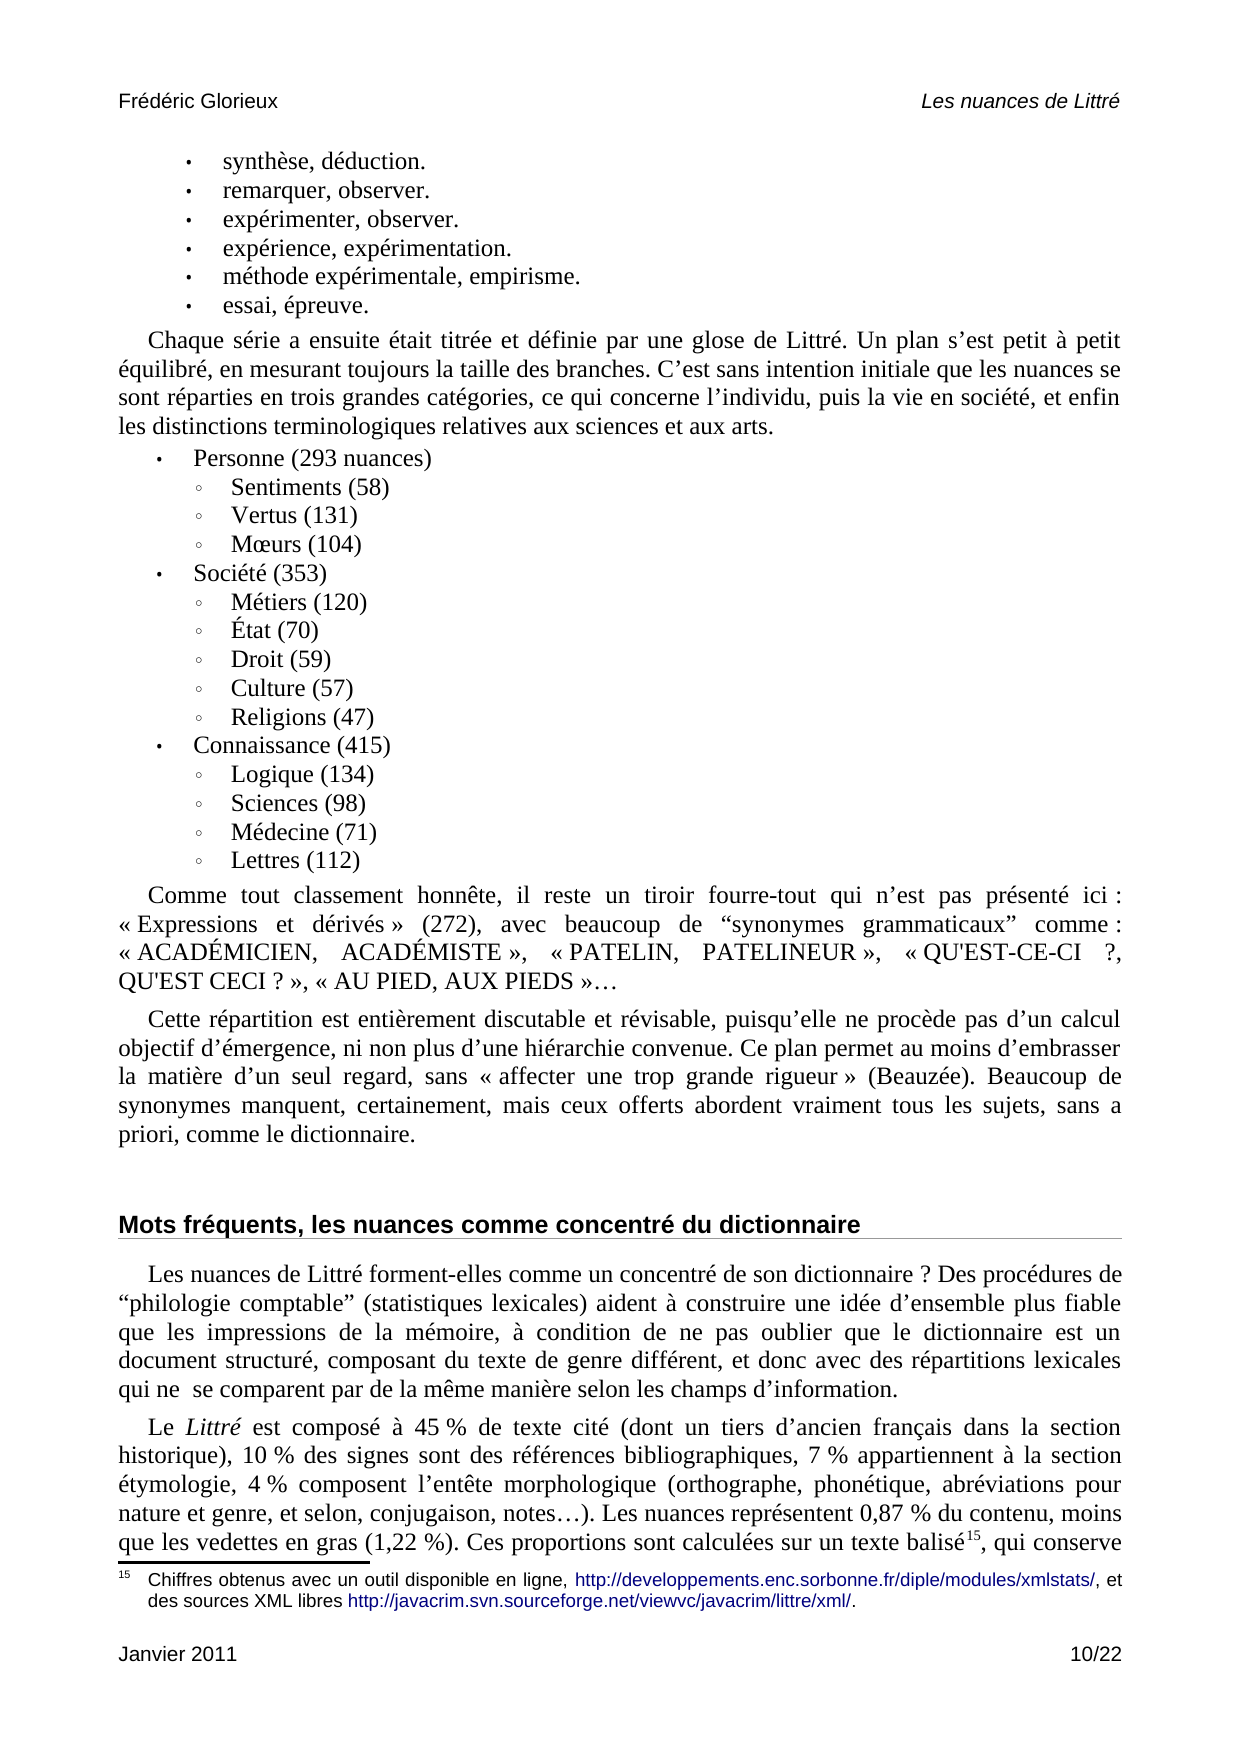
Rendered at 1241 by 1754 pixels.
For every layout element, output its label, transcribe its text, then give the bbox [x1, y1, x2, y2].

list méthode expérimentale, empirisme. [185, 261, 1122, 290]
text Les nuances de Littré forment-elles comme un concentré de son dictionnaire ? Des procédures de “philologie comptable” (statistiques lexicales) aident à construire une idée d’ensemble plus fiable que les impressions de la mémoire, à condition de ne pas oublier que le dictionnaire est un document structuré, composant du texte de genre différent, et donc avec des répartitions lexicales qui ne se comparent par de la même manière selon les champs d’information. [118, 1259, 1122, 1403]
text Le Littré est composé à 45 % de texte cité (dont un tiers d’ancien français dans la section historique), 10 % des signes sont des références bibliographiques, 7 % appartiennent à la section étymologie, 4 % composent l’entête morphologique (orthographe, phonétique, abréviations pour nature et genre, et selon, conjugaison, notes…). Les nuances représentent 0,87 % du contenu, moins que les vedettes en gras (1,22 %). Ces proportions sont calculées sur un texte balisé, qui conserve [118, 1412, 1122, 1556]
list Connaissance (415) [156, 730, 1122, 759]
text Comme tout classement honnête, il reste un tiroir fourre-tout qui n’est pas présenté ici : « Expressions et dérivés » (272), avec beaucoup de “synonymes grammaticaux” comme : « ACADÉMICIEN, ACADÉMISTE », « PATELIN, PATELINEUR », « QU'EST-CE-CI ?, QU'EST CECI ? », « AU PIED, AUX PIEDS »… [118, 880, 1122, 995]
list expérience, expérimentation. [185, 233, 1122, 261]
list État (70) [193, 615, 1122, 644]
text Cette répartition est entièrement discutable et révisable, puisqu’elle ne procède pas d’un calcul objectif d’émergence, ni non plus d’une hiérarchie convenue. Ce plan permet au moins d’embrasser la matière d’un seul regard, sans « affecter une trop grande rigueur » (Beauzée). Beaucoup de synonymes manquent, certainement, mais ceux offerts abordent vraiment tous les sujets, sans a priori, comme le dictionnaire. [118, 1004, 1122, 1148]
text Chaque série a ensuite était titrée et définie par une glose de Littré. Un plan s’est petit à petit équilibré, en mesurant toujours la taille des branches. C’est sans intention initiale que les nuances se sont réparties en trois grandes catégories, ce qui concerne l’individu, puis la vie en société, et enfin les distinctions terminologiques relatives aux sciences et aux arts. [118, 325, 1122, 440]
list Culture (57) [193, 673, 1122, 702]
list Vertus (131) [193, 500, 1122, 529]
list expérimenter, observer. [185, 204, 1122, 233]
list Métiers (120) [193, 587, 1122, 615]
list Sentiments (58) [193, 472, 1122, 500]
list Logique (134) [193, 759, 1122, 788]
list Médecine (71) [193, 817, 1122, 845]
list Sciences (98) [193, 788, 1122, 817]
list Mœurs (104) [193, 529, 1122, 558]
list Personne (293 nuances) [156, 443, 1122, 472]
list Religions (47) [193, 702, 1122, 730]
list essai, épreuve. [185, 290, 1122, 319]
list remarquer, observer. [185, 175, 1122, 204]
list Droit (59) [193, 644, 1122, 673]
list Lettres (112) [193, 845, 1122, 874]
text Chiffres obtenus avec un outil disponible en ligne, http://developpements.enc.sorbonne.fr/diple/modules/xmlstats/, et des sources XML libres http://javacrim.svn.sourceforge.net/viewvc/javacrim/littre/xml/. [118, 1568, 1122, 1612]
subtitle Mots fréquents, les nuances comme concentré du dictionnaire [118, 1209, 1122, 1238]
list synthèse, déduction. [185, 146, 1122, 175]
list Société (353) [156, 558, 1122, 587]
